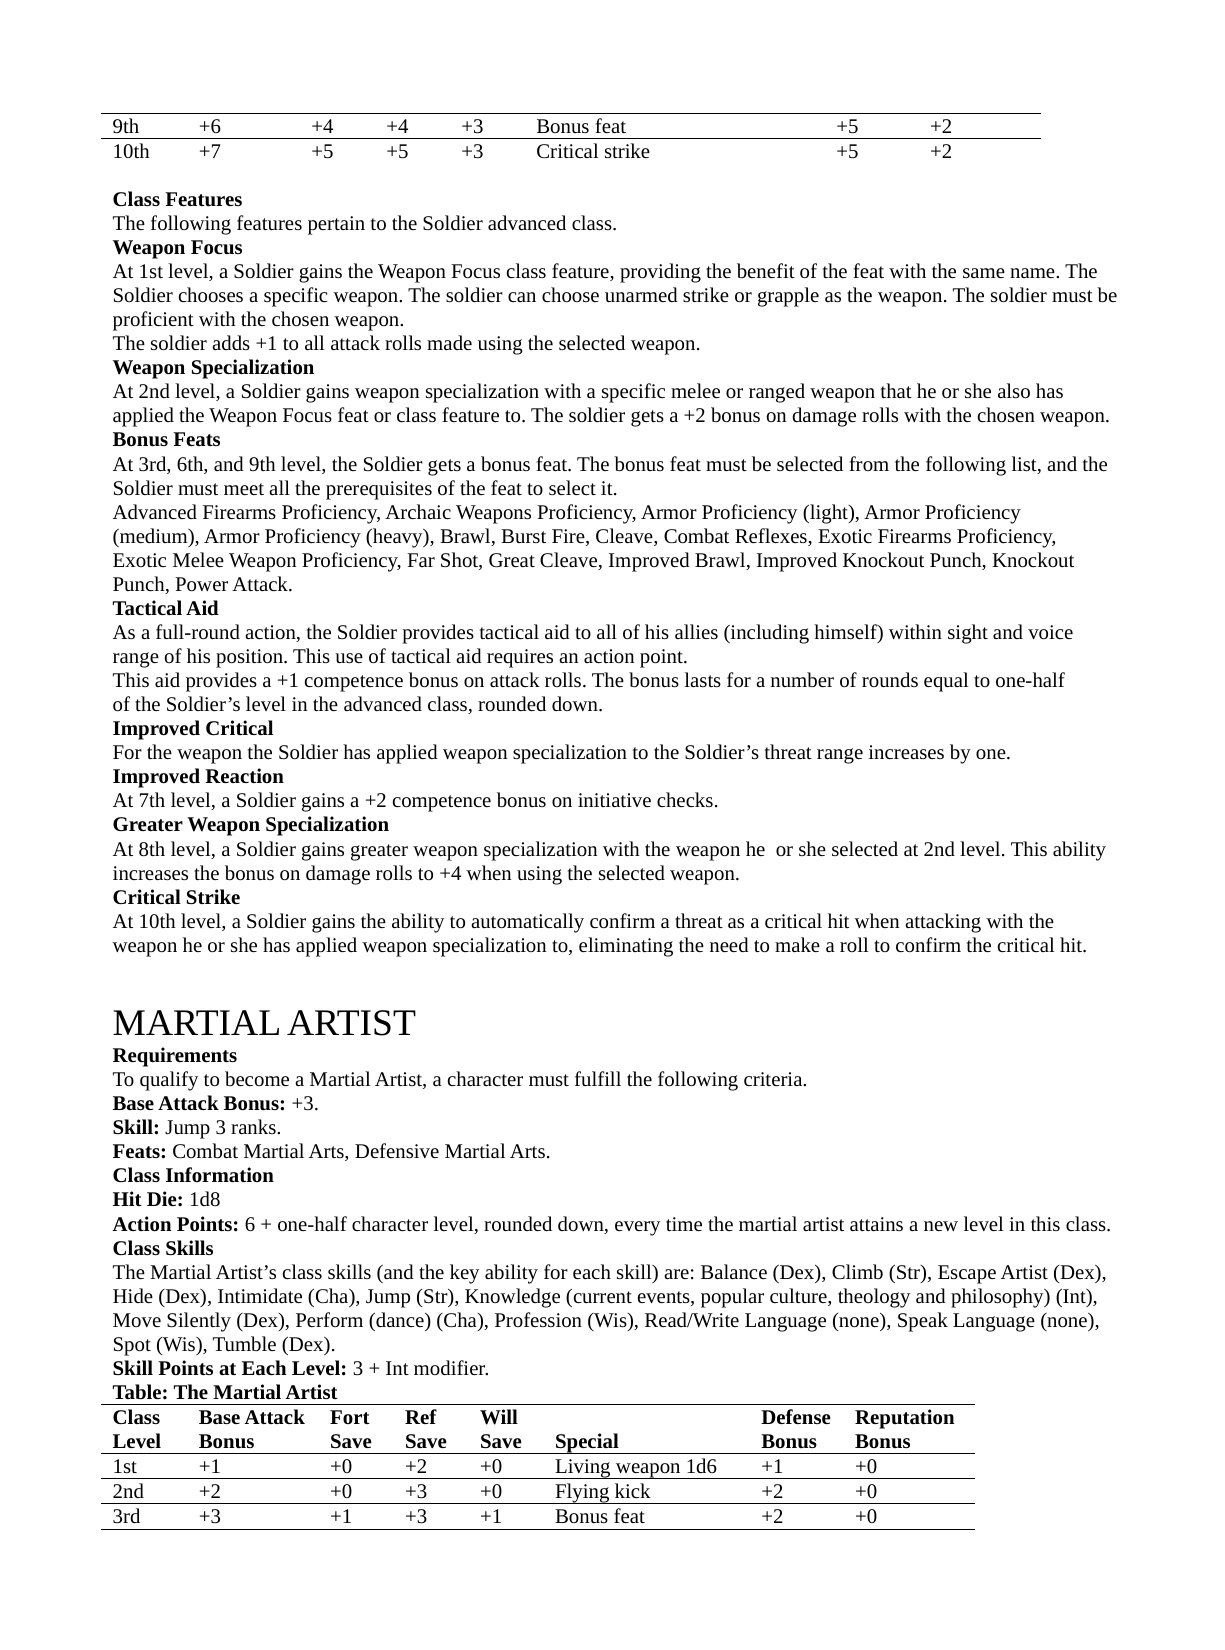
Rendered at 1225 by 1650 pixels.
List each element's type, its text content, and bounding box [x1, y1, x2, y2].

text The following features pertain to the Soldier advanced class. [112, 211, 1112, 235]
table_cell +1 [319, 1504, 394, 1528]
text At 3rd, 6th, and 9th level, the Soldier gets a bonus feat. The bonus feat must be selected from the following list, and the Soldier must meet all the prerequisites of the feat to select it. [112, 451, 1112, 499]
text The soldier adds +1 to all attack rolls made using the selected weapon. [112, 331, 1112, 355]
subtitle Tactical Aid [112, 596, 1112, 620]
subtitle Bonus Feats [112, 427, 1112, 451]
table_cell Fort Save [319, 1405, 394, 1453]
table_cell +1 [750, 1454, 844, 1478]
text range of his position. This use of tactical aid requires an action point. [112, 644, 1112, 668]
text Skill: Jump 3 ranks. [112, 1115, 1112, 1139]
table_cell Critical strike [525, 139, 825, 163]
text At 1st level, a Soldier gains the Weapon Focus class feature, providing the benefit of the feat with the same name. The Soldier chooses a specific weapon. The soldier can choose unarmed strike or grapple as the weapon. The soldier must be proficient with the chosen weapon. [112, 259, 1162, 331]
table_cell +2 [919, 114, 1041, 138]
table_cell +0 [844, 1479, 975, 1503]
table_cell +0 [844, 1454, 975, 1478]
table_cell +4 [300, 114, 375, 138]
subtitle Class Skills [112, 1236, 1112, 1259]
table_cell +2 [750, 1479, 844, 1503]
table_cell +5 [825, 139, 919, 163]
table_cell +3 [450, 139, 525, 163]
text At 10th level, a Soldier gains the ability to automatically confirm a threat as a critical hit when attacking with the weapon he or she has applied weapon specialization to, eliminating the need to make a roll to confirm the critical hit. [112, 909, 1112, 957]
text As a full-round action, the Soldier provides tactical aid to all of his allies (including himself) within sight and voice [112, 620, 1112, 644]
table_cell +0 [844, 1504, 975, 1528]
table_header Table: The Martial Artist [101, 1380, 975, 1404]
subtitle MARTIAL ARTIST [112, 1000, 1112, 1043]
table_cell Special [544, 1405, 750, 1453]
subtitle Critical Strike [112, 884, 1112, 909]
table_cell +2 [394, 1454, 469, 1478]
table_cell Will Save [469, 1405, 544, 1453]
table_cell +2 [750, 1504, 844, 1528]
table_cell +3 [394, 1479, 469, 1503]
table_cell 10th [101, 139, 187, 163]
text Advanced Firearms Proficiency, Archaic Weapons Proficiency, Armor Proficiency (light), Armor Proficiency (medium), Armor Proficiency (heavy), Brawl, Burst Fire, Cleave, Combat Reflexes, Exotic Firearms Proficiency, Exotic Melee Weapon Proficiency, Far Shot, Great Cleave, Im­proved Brawl, Improved Knockout Punch, Knockout Punch, Power Attack. [112, 499, 1112, 596]
text of the Soldier’s level in the advanced class, rounded down. [112, 692, 1112, 716]
table_cell Defense Bonus [750, 1405, 844, 1453]
table_cell +0 [469, 1479, 544, 1503]
table_cell +2 [919, 139, 1041, 163]
table_cell Base Attack Bonus [188, 1405, 319, 1453]
text Hit Die: 1d8 [112, 1187, 1112, 1211]
text This aid provides a +1 competence bonus on attack rolls. The bonus lasts for a number of rounds equal to one-half [112, 668, 1112, 692]
table_cell +3 [188, 1504, 319, 1528]
text Action Points: 6 + one-half character level, rounded down, every time the martial artist attains a new level in this class. [112, 1211, 1112, 1236]
table_cell +6 [188, 114, 300, 138]
table_cell Class Level [101, 1405, 187, 1453]
table_cell 9th [101, 114, 187, 138]
subtitle Improved Reaction [112, 764, 1112, 788]
table_cell +0 [319, 1454, 394, 1478]
subtitle Improved Critical [112, 716, 1112, 740]
text The Martial Artist’s class skills (and the key ability for each skill) are: Balance (Dex), Climb (Str), Escape Artist (Dex), Hide (Dex), Intimidate (Cha), Jump (Str), Knowledge (current events, popular culture, theology and philosophy) (Int), Move Silently (Dex), Perform (dance) (Cha), Profession (Wis), Read/Write Language (none), Speak Language (none), Spot (Wis), Tumble (Dex). [112, 1259, 1112, 1356]
text Skill Points at Each Level: 3 + Int modifier. [112, 1356, 1112, 1380]
table_cell +7 [188, 139, 300, 163]
subtitle Weapon Focus [112, 235, 1112, 259]
table_cell +1 [469, 1504, 544, 1528]
text At 2nd level, a Soldier gains weapon specialization with a specific melee or ranged weapon that he or she also has applied the Weapon Focus feat or class feature to. The soldier gets a +2 bonus on damage rolls with the chosen weapon. [112, 379, 1112, 427]
table_cell +5 [825, 114, 919, 138]
table_cell +0 [469, 1454, 544, 1478]
subtitle Greater Weapon Specialization [112, 812, 1112, 836]
table_cell +5 [300, 139, 375, 163]
subtitle Class Features [112, 187, 1112, 211]
text At 8th level, a Soldier gains greater weapon specialization with the weapon he or she selected at 2nd level. This ability increases the bonus on damage rolls to +4 when using the selected weapon. [112, 836, 1112, 884]
table_cell Reputation Bonus [844, 1405, 975, 1453]
subtitle Requirements [112, 1043, 1112, 1067]
table_cell +4 [375, 114, 450, 138]
table_cell Bonus feat [525, 114, 825, 138]
table_cell Living weapon 1d6 [544, 1454, 750, 1478]
subtitle Class Information [112, 1163, 1112, 1187]
table_cell +0 [319, 1479, 394, 1503]
table_cell +2 [188, 1479, 319, 1503]
text Feats: Combat Martial Arts, Defensive Martial Arts. [112, 1139, 1112, 1163]
text Base Attack Bonus: +3. [112, 1091, 1112, 1115]
table_cell +3 [394, 1504, 469, 1528]
table_cell Ref Save [394, 1405, 469, 1453]
table_cell 2nd [101, 1479, 187, 1503]
text For the weapon the Soldier has applied weapon specialization to the Soldier’s threat range increases by one. [112, 740, 1112, 764]
table_cell 1st [101, 1454, 187, 1478]
table_cell +1 [188, 1454, 319, 1478]
table_cell +3 [450, 114, 525, 138]
text To qualify to become a Martial Artist, a character must fulfill the following criteria. [112, 1067, 1112, 1091]
text At 7th level, a Soldier gains a +2 competence bonus on initiative checks. [112, 788, 1112, 812]
table_cell 3rd [101, 1504, 187, 1528]
text Weapon Specialization [112, 355, 1112, 379]
table_cell +5 [375, 139, 450, 163]
table_cell Flying kick [544, 1479, 750, 1503]
table_cell Bonus feat [544, 1504, 750, 1528]
